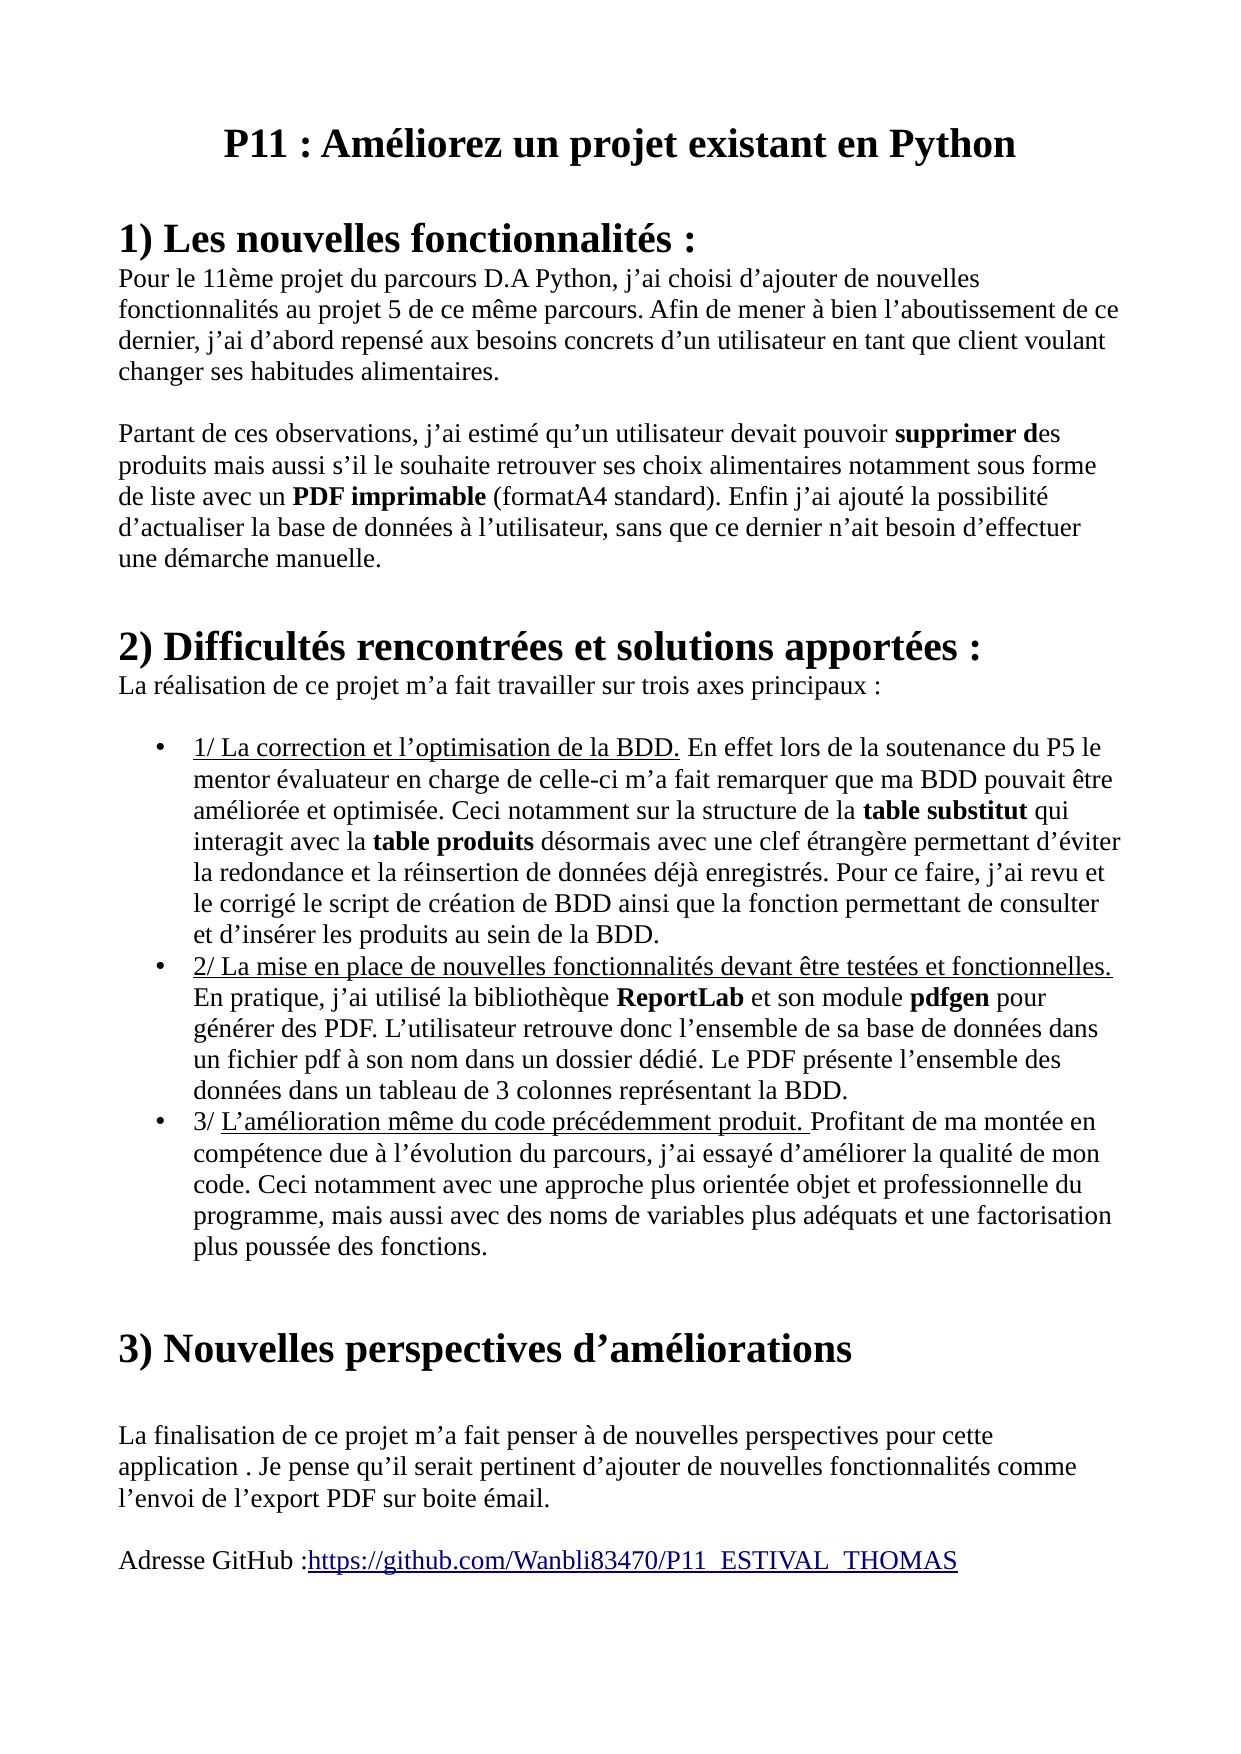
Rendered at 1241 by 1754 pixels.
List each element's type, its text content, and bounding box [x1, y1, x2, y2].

text 1) Les nouvelles fonctionnalités : [118, 214, 1122, 262]
list 3/ L’amélioration même du code précédemment produit. Profitant de ma montée en compétence due à l’évolution du parcours, j’ai essayé d’améliorer la qualité de mon code. Ceci notamment avec une approche plus orientée objet et professionnelle du programme, mais aussi avec des noms de variables plus adéquats et une factorisation plus poussée des fonctions. [156, 1105, 1122, 1261]
text Partant de ces observations, j’ai estimé qu’un utilisateur devait pouvoir supprimer des produits mais aussi s’il le souhaite retrouver ses choix alimentaires notamment sous forme de liste avec un PDF imprimable (formatA4 standard). Enfin j’ai ajouté la possibilité d’actualiser la base de données à l’utilisateur, sans que ce dernier n’ait besoin d’effectuer une démarche manuelle. [118, 418, 1122, 573]
text P11 : Améliorez un projet existant en Python [118, 118, 1122, 166]
list 1/ La correction et l’optimisation de la BDD. En effet lors de la soutenance du P5 le mentor évaluateur en charge de celle-ci m’a fait remarquer que ma BDD pouvait être améliorée et optimisée. Ceci notamment sur la structure de la table substitut qui interagit avec la table produits désormais avec une clef étrangère permettant d’éviter la redondance et la réinsertion de données déjà enregistrés. Pour ce faire, j’ai revu et le corrigé le script de création de BDD ainsi que la fonction permettant de consulter et d’insérer les produits au sein de la BDD. [156, 731, 1122, 949]
list En pratique, j’ai utilisé la bibliothèque ReportLab et son module pdfgen pour générer des PDF. L’utilisateur retrouve donc l’ensemble de sa base de données dans un fichier pdf à son nom dans un dossier dédié. Le PDF présente l’ensemble des données dans un tableau de 3 colonnes représentant la BDD. [156, 981, 1122, 1105]
text 3) Nouvelles perspectives d’améliorations [118, 1323, 1122, 1371]
text La réalisation de ce projet m’a fait travailler sur trois axes principaux : [118, 669, 1122, 700]
text 2) Difficultés rencontrées et solutions apportées : [118, 621, 1122, 669]
text Adresse GitHub :https://github.com/Wanbli83470/P11_ESTIVAL_THOMAS [118, 1544, 1122, 1575]
text La finalisation de ce projet m’a fait penser à de nouvelles perspectives pour cette application . Je pense qu’il serait pertinent d’ajouter de nouvelles fonctionnalités comme l’envoi de l’export PDF sur boite émail. [118, 1419, 1122, 1513]
text Pour le 11ème projet du parcours D.A Python, j’ai choisi d’ajouter de nouvelles fonctionnalités au projet 5 de ce même parcours. Afin de mener à bien l’aboutissement de ce dernier, j’ai d’abord repensé aux besoins concrets d’un utilisateur en tant que client voulant changer ses habitudes alimentaires. [118, 262, 1122, 386]
list 2/ La mise en place de nouvelles fonctionnalités devant être testées et fonctionnelles. [156, 949, 1122, 981]
